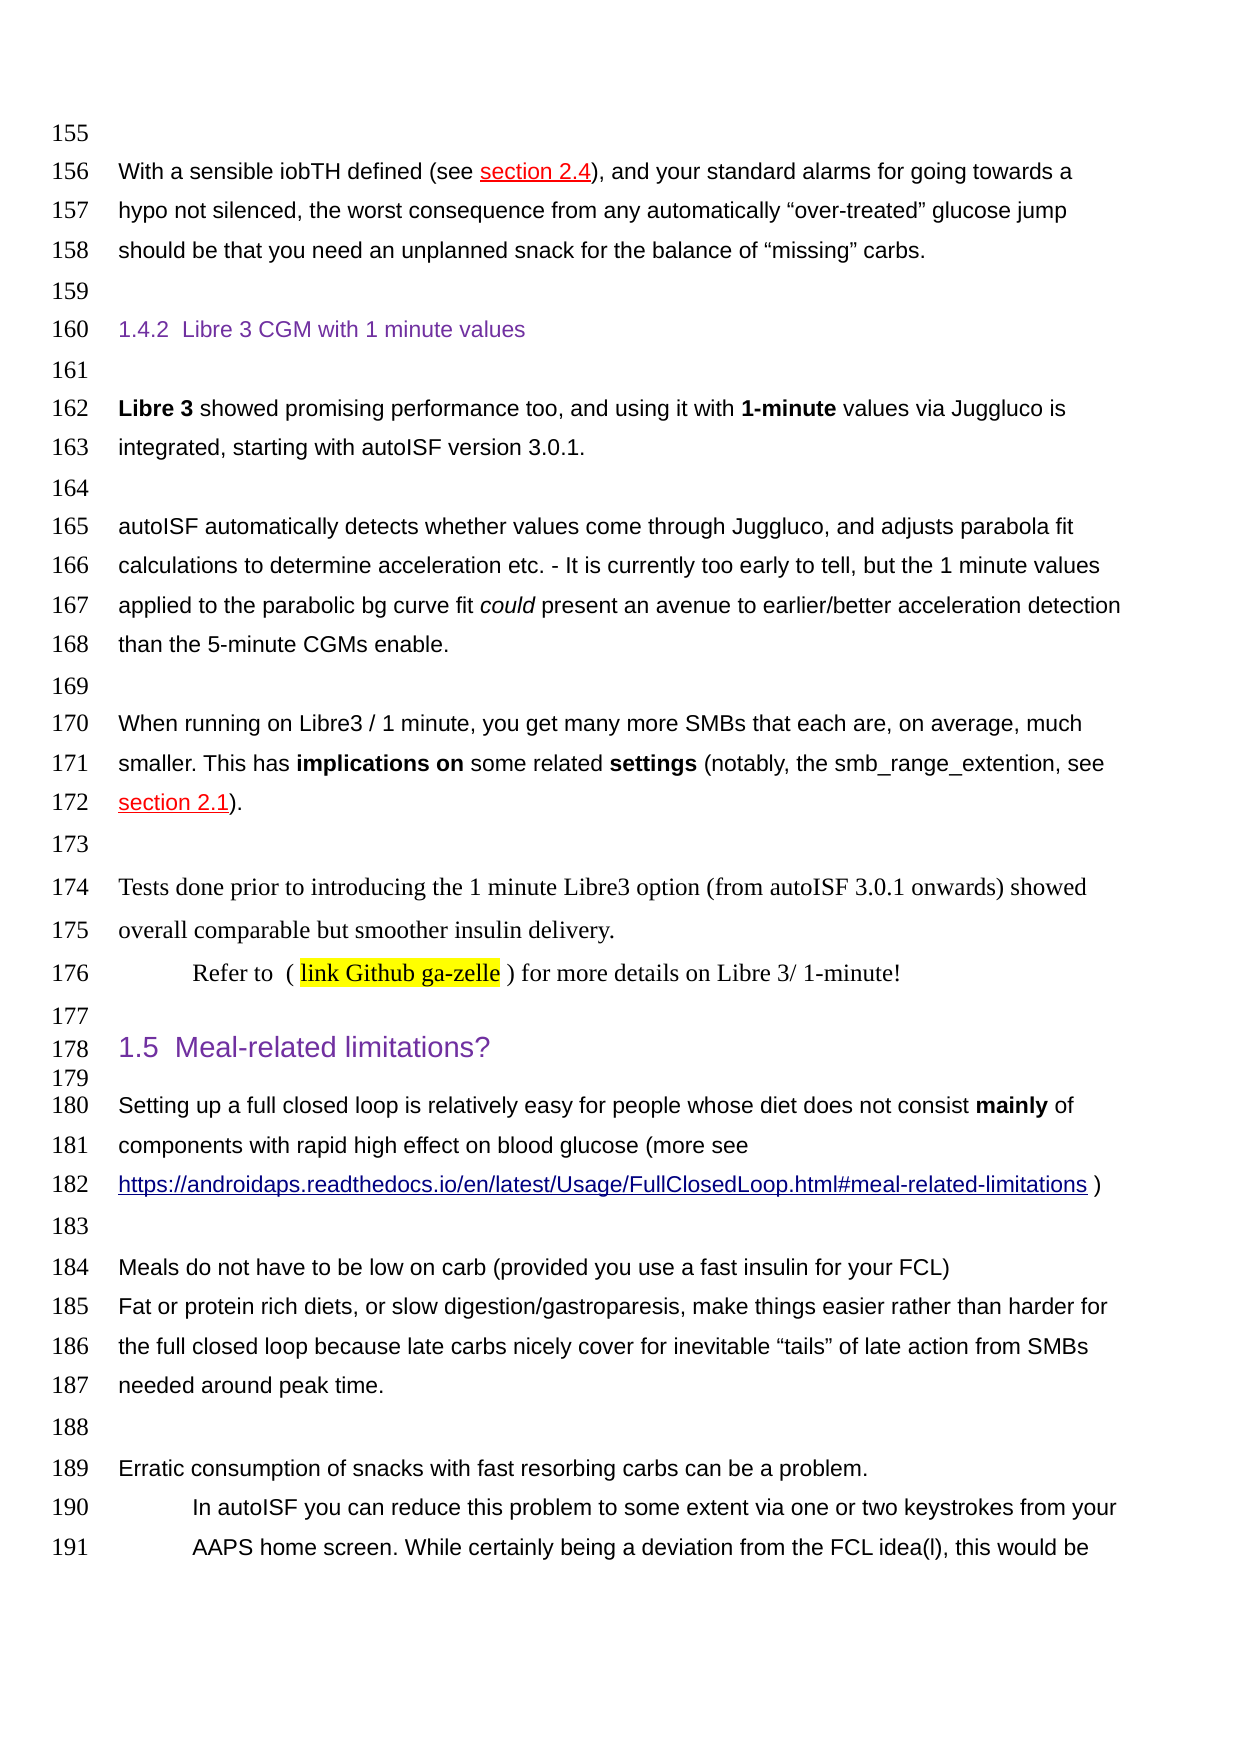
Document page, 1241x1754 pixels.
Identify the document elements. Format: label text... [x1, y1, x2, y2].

text 1.5 Meal-related limitations? [118, 1030, 1122, 1063]
text 1.4.2 Libre 3 CGM with 1 minute values [118, 316, 1122, 342]
text Meals do not have to be low on carb (provided you use a fast insulin for your FCL) [118, 1254, 1122, 1280]
text Fat or protein rich diets, or slow digestion/gastroparesis, make things easier rather than harder for the full closed loop because late carbs nicely cover for inevitable “tails” of late action from SMBs needed around peak time. [118, 1293, 1122, 1399]
text Erratic consumption of snacks with fast resorbing carbs can be a problem. [118, 1455, 1122, 1481]
text Tests done prior to introducing the 1 minute Libre3 option (from autoISF 3.0.1 onwards) showed overall comparable but smoother insulin delivery. [118, 872, 1122, 944]
text Refer to ( link Github ga-zelle ) for more details on Libre 3/ 1-minute! [192, 958, 1122, 987]
text In autoISF you can reduce this problem to some extent via one or two keystrokes from your AAPS home screen. While certainly being a deviation from the FCL idea(l), this would be [192, 1494, 1122, 1560]
text With a sensible iobTH defined (see section 2.4), and your standard alarms for going towards a hypo not silenced, the worst consequence from any automatically “over-treated” glucose jump should be that you need an unplanned snack for the balance of “missing” carbs. [118, 158, 1122, 263]
text Setting up a full closed loop is relatively easy for people whose diet does not consist mainly of components with rapid high effect on blood glucose (more see https://androidaps.readthedocs.io/en/latest/Usage/FullClosedLoop.html#meal-related-limitations ) [118, 1092, 1122, 1198]
text Libre 3 showed promising performance too, and using it with 1-minute values via Juggluco is integrated, starting with autoISF version 3.0.1. [118, 394, 1122, 460]
text autoISF automatically detects whether values come through Juggluco, and adjusts parabola fit calculations to determine acceleration etc. - It is currently too early to tell, but the 1 minute values applied to the parabolic bg curve fit could present an avenue to earlier/better acceleration detection than the 5-minute CGMs enable. [118, 513, 1122, 658]
text When running on Libre3 / 1 minute, you get many more SMBs that each are, on average, much smaller. This has implications on some related settings (notably, the smb_range_extention, see section 2.1). [118, 710, 1122, 816]
